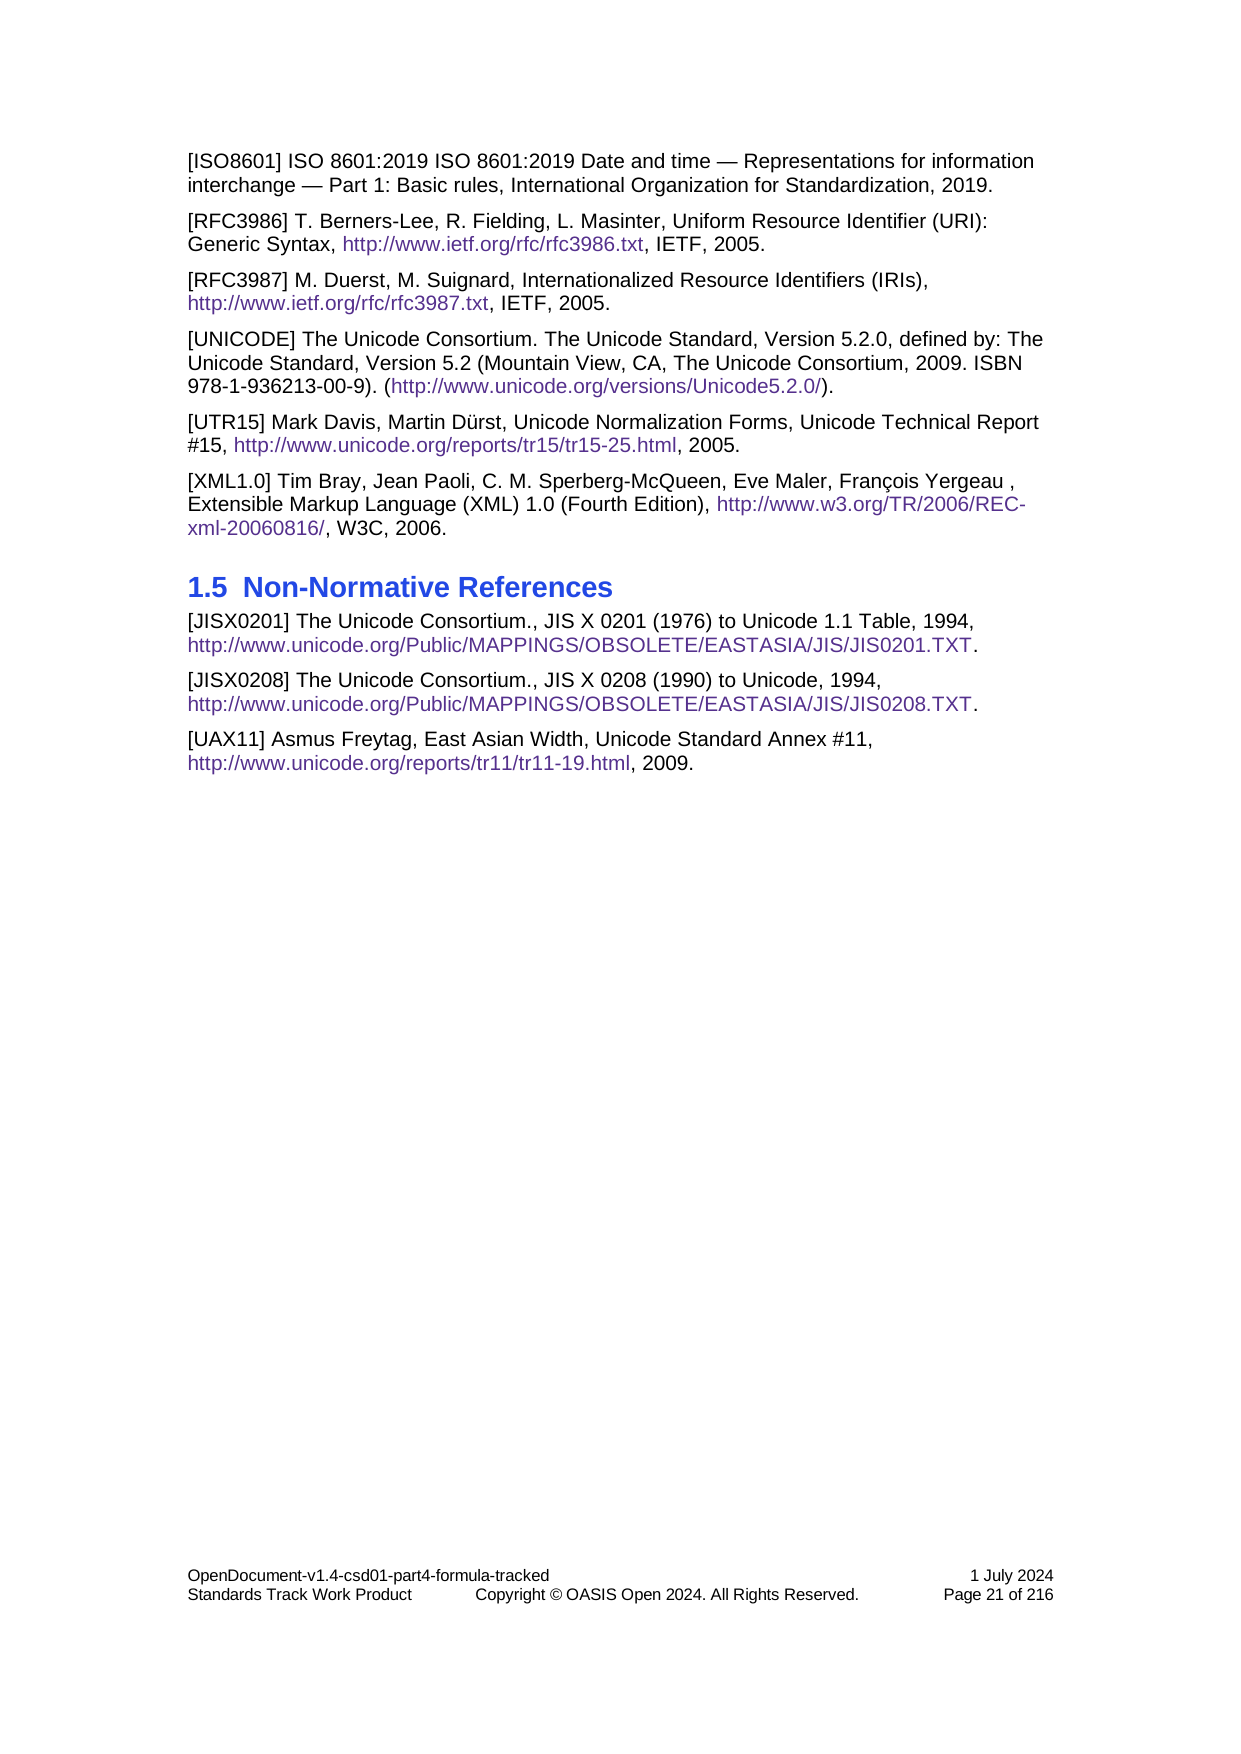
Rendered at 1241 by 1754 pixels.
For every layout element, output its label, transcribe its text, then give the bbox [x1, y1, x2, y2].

text [RFC3986] T. Berners-Lee, R. Fielding, L. Masinter, Uniform Resource Identifier (URI): Generic Syntax, http://www.ietf.org/rfc/rfc3986.txt, IETF, 2005. [187, 209, 1053, 256]
text [JISX0201] The Unicode Consortium., JIS X 0201 (1976) to Unicode 1.1 Table, 1994, http://www.unicode.org/Public/MAPPINGS/OBSOLETE/EASTASIA/JIS/JIS0201.TXT. [187, 609, 1053, 657]
subtitle Non-Normative References [187, 571, 1053, 603]
text [ISO8601] ISO 8601:2019 ISO 8601:2019 Date and time — Representations for information interchange — Part 1: Basic rules, International Organization for Standardization, 2019. [187, 150, 1053, 197]
text [UAX11] Asmus Freytag, East Asian Width, Unicode Standard Annex #11, http://www.unicode.org/reports/tr11/tr11-19.html, 2009. [187, 728, 1053, 775]
text [UNICODE] The Unicode Consortium. The Unicode Standard, Version 5.2.0, defined by: The Unicode Standard, Version 5.2 (Mountain View, CA, The Unicode Consortium, 2009. ISBN 978-1-936213-00-9). (http://www.unicode.org/versions/Unicode5.2.0/). [187, 327, 1053, 398]
text [XML1.0] Tim Bray, Jean Paoli, C. M. Sperberg-McQueen, Eve Maler, François Yergeau , Extensible Markup Language (XML) 1.0 (Fourth Edition), http://www.w3.org/TR/2006/REC-xml-20060816/, W3C, 2006. [187, 469, 1053, 540]
text [UTR15] Mark Davis, Martin Dürst, Unicode Normalization Forms, Unicode Technical Report #15, http://www.unicode.org/reports/tr15/tr15-25.html, 2005. [187, 410, 1053, 457]
text [JISX0208] The Unicode Consortium., JIS X 0208 (1990) to Unicode, 1994, http://www.unicode.org/Public/MAPPINGS/OBSOLETE/EASTASIA/JIS/JIS0208.TXT. [187, 669, 1053, 716]
text [RFC3987] M. Duerst, M. Suignard, Internationalized Resource Identifiers (IRIs), http://www.ietf.org/rfc/rfc3987.txt, IETF, 2005. [187, 268, 1053, 315]
